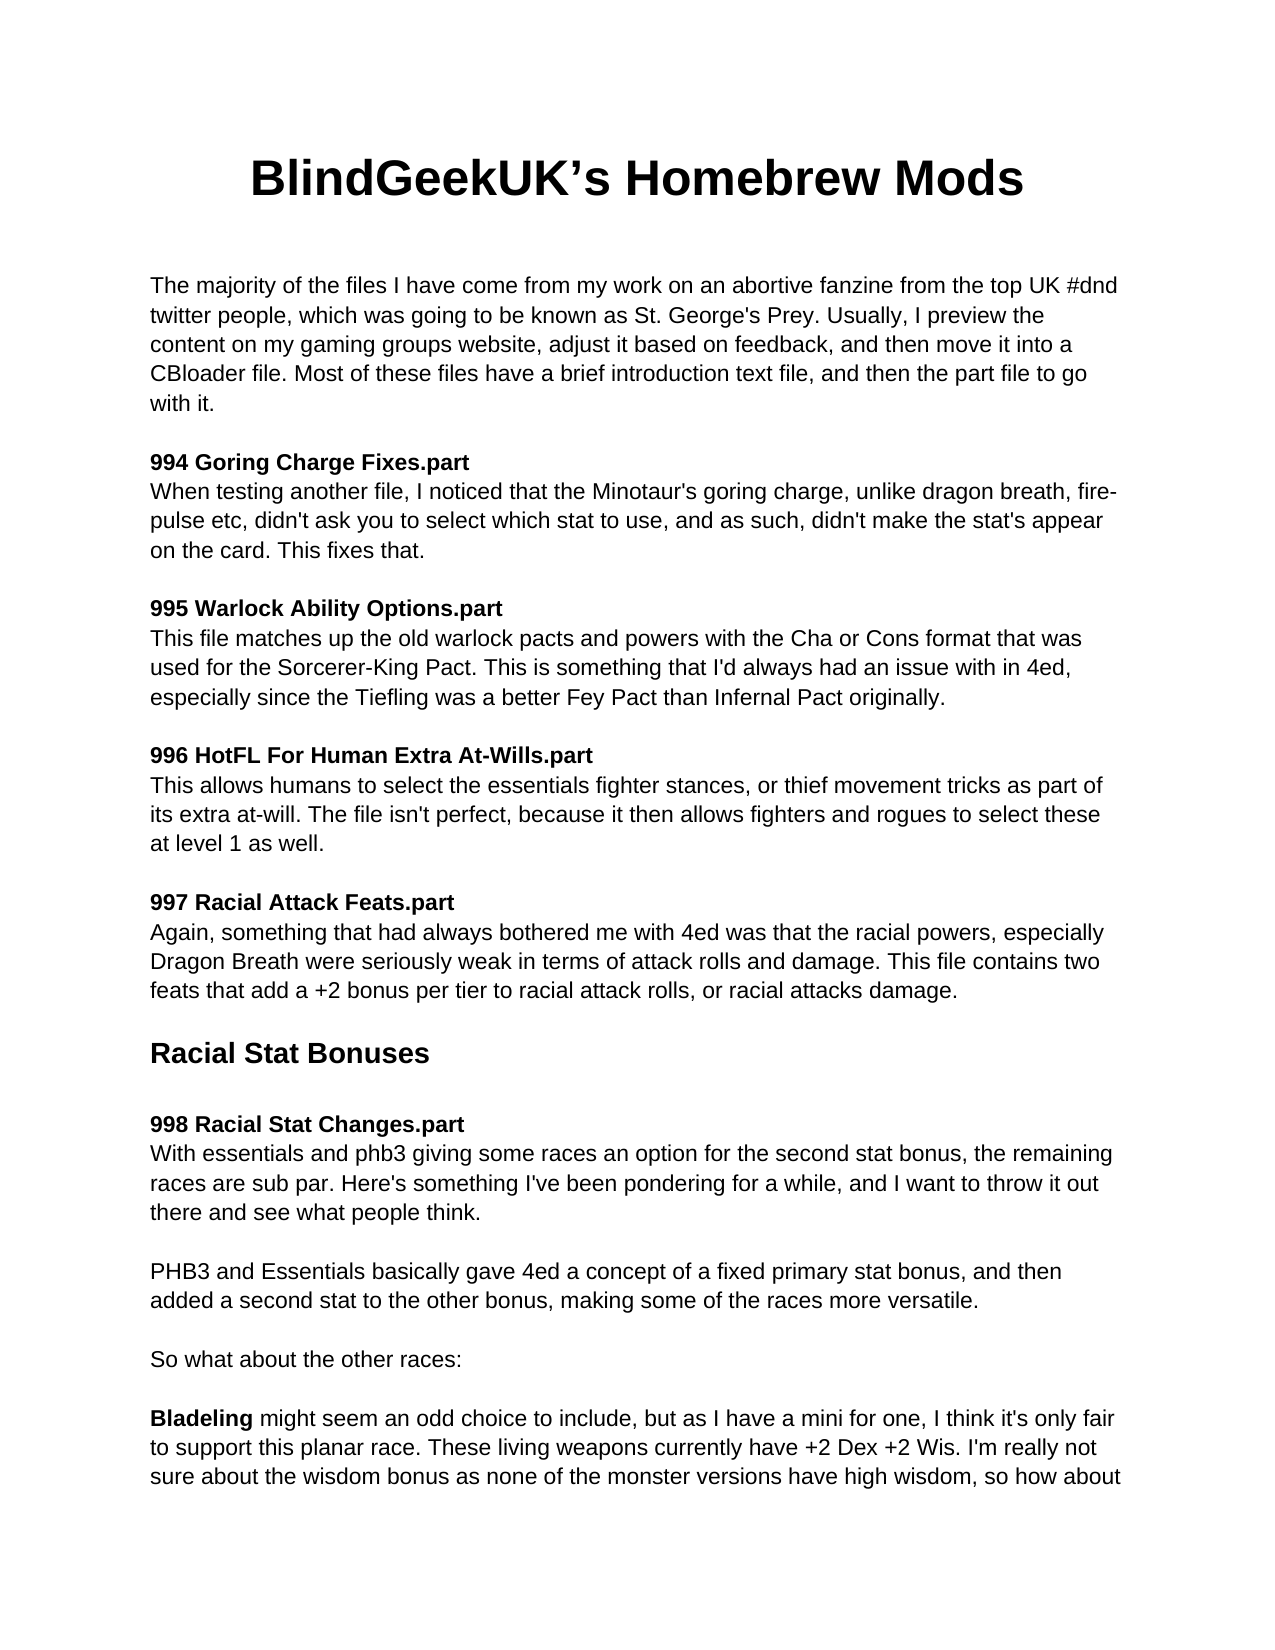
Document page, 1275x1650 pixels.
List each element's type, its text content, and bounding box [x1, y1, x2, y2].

text 995 Warlock Ability Options.part [150, 596, 1125, 622]
text When testing another file, I noticed that the Minotaur's goring charge, unlike dragon breath, fire-pulse etc, didn't ask you to select which stat to use, and as such, didn't make the stat's appear on the card. This fixes that. [150, 478, 1125, 563]
text PHB3 and Essentials basically gave 4ed a concept of a fixed primary stat bonus, and then added a second stat to the other bonus, making some of the races more versatile. [150, 1258, 1125, 1313]
text This allows humans to select the essentials fighter stances, or thief movement tricks as part of its extra at-will. The file isn't perfect, because it then allows fighters and rogues to select these at level 1 as well. [150, 772, 1125, 857]
text Again, something that had always bothered me with 4ed was that the racial powers, especially Dragon Breath were seriously weak in terms of attack rolls and damage. This file contains two feats that add a +2 bonus per tier to racial attack rolls, or racial attacks damage. [150, 919, 1125, 1003]
text 997 Racial Attack Feats.part [150, 890, 1125, 915]
text So what about the other races: [150, 1346, 1125, 1372]
text BlindGeekUK’s Homebrew Mods [150, 150, 1125, 206]
text Racial Stat Bonuses [150, 1037, 1125, 1069]
text 994 Goring Charge Fixes.part [150, 449, 1125, 475]
text This file matches up the old warlock pacts and powers with the Cha or Cons format that was used for the Sorcerer-King Pact. This is something that I'd always had an issue with in 4ed, especially since the Tiefling was a better Fey Pact than Infernal Pact originally. [150, 625, 1125, 710]
text Bladeling might seem an odd choice to include, but as I have a mini for one, I think it's only fair to support this planar race. These living weapons currently have +2 Dex +2 Wis. I'm really not sure about the wisdom bonus as none of the monster versions have high wisdom, so how about [150, 1405, 1125, 1489]
text The majority of the files I have come from my work on an abortive fanzine from the top UK #dnd twitter people, which was going to be known as St. George's Prey. Usually, I preview the content on my gaming groups website, adjust it based on feedback, and then move it into a CBloader file. Most of these files have a brief introduction text file, and then the part file to go with it. [150, 273, 1125, 416]
text 996 HotFL For Human Extra At-Wills.part [150, 743, 1125, 768]
text With essentials and phb3 giving some races an option for the second stat bonus, the remaining races are sub par. Here's something I've been pondering for a while, and I want to throw it out there and see what people think. [150, 1141, 1125, 1225]
text 998 Racial Stat Changes.part [150, 1111, 1125, 1137]
